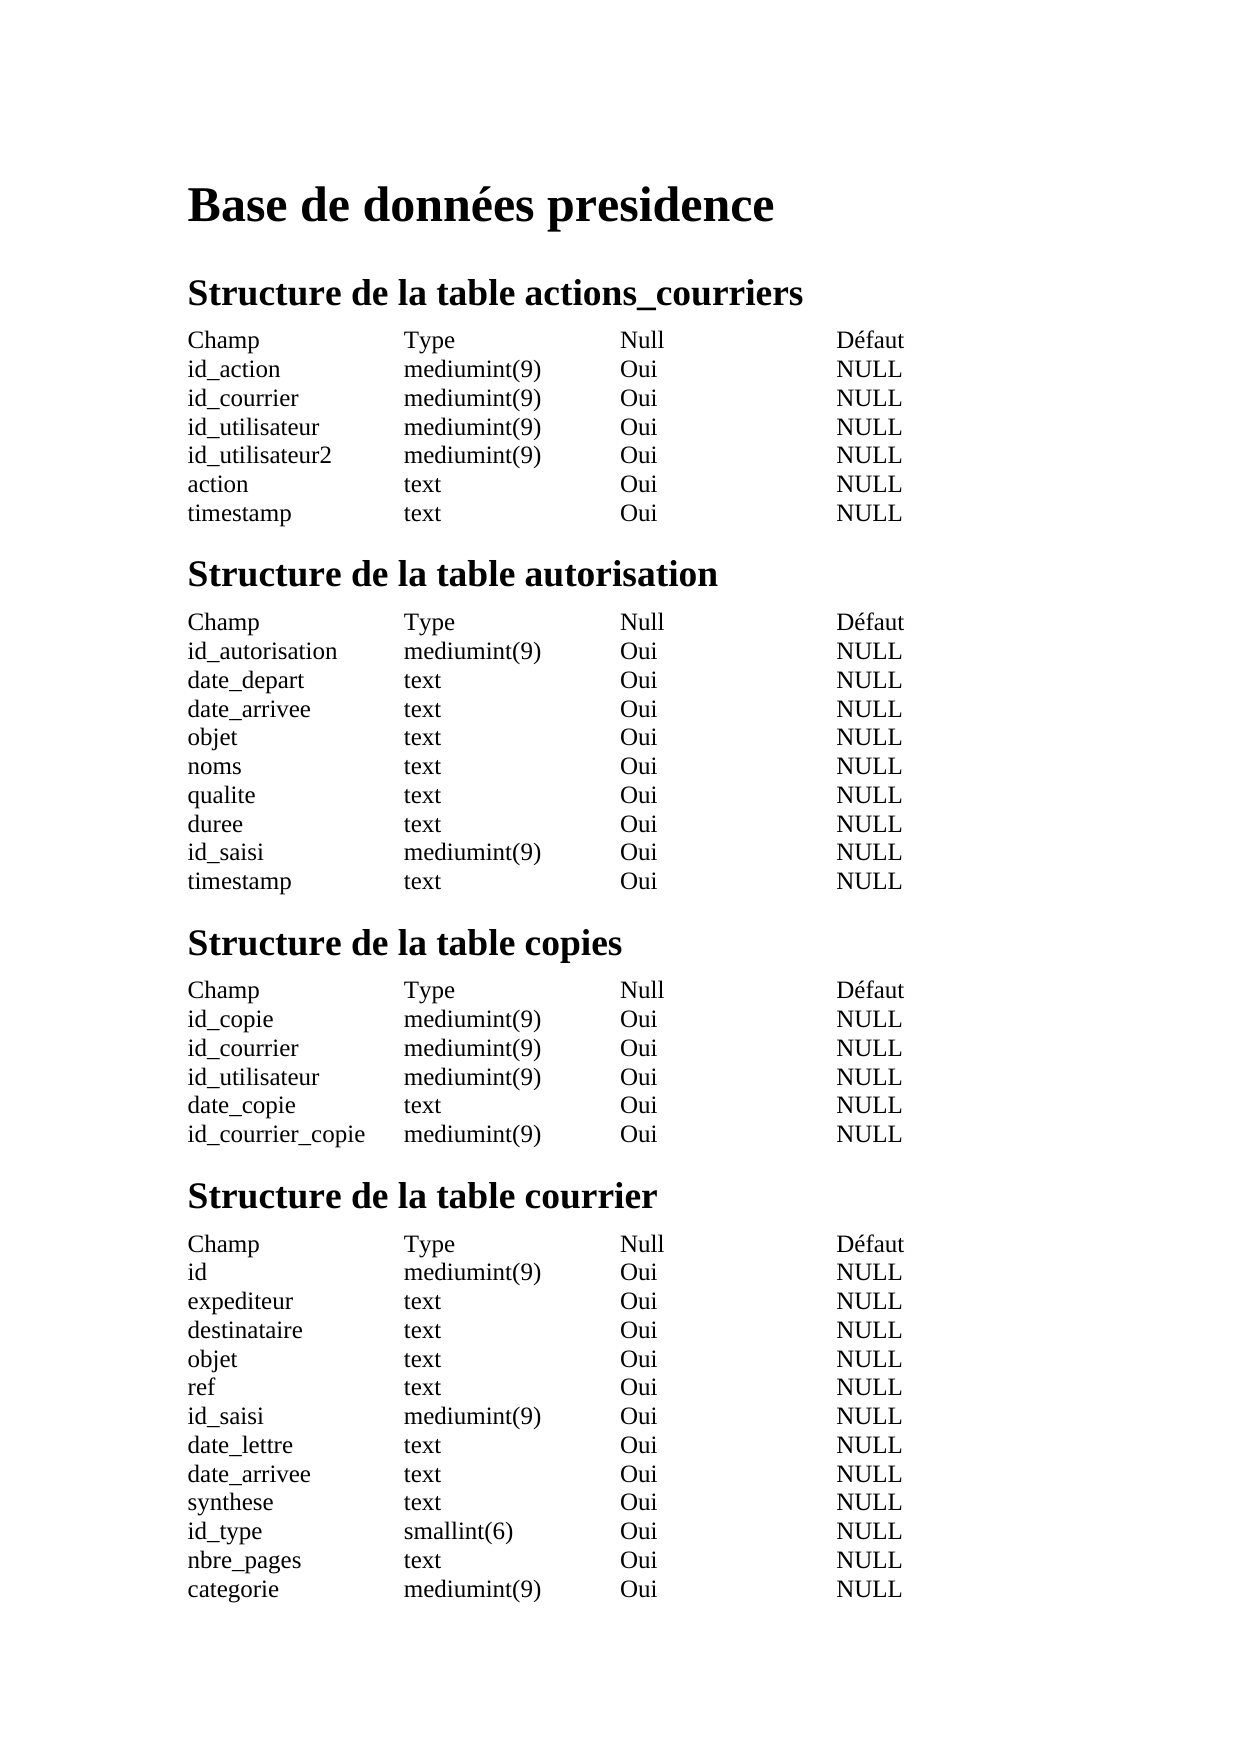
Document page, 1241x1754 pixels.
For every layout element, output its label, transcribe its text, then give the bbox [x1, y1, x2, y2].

table_cell mediumint(9) [404, 1119, 620, 1148]
table_cell Oui [620, 1033, 836, 1062]
table_cell objet [188, 723, 404, 751]
table_cell synthese [188, 1488, 404, 1516]
table_cell NULL [836, 1091, 1053, 1119]
table_cell text [404, 780, 620, 809]
table_cell Oui [620, 441, 836, 469]
table_cell Oui [620, 866, 836, 895]
table_cell NULL [836, 1488, 1053, 1516]
table_cell NULL [836, 636, 1053, 665]
table_cell mediumint(9) [404, 441, 620, 469]
table_cell smallint(6) [404, 1516, 620, 1545]
table_cell text [404, 1459, 620, 1487]
table_header Type [404, 976, 620, 1004]
table_cell NULL [836, 412, 1053, 441]
table_header Null [620, 608, 836, 636]
table_cell NULL [836, 1344, 1053, 1372]
table_cell date_copie [188, 1091, 404, 1119]
table_cell NULL [836, 1033, 1053, 1062]
table_cell text [404, 1545, 620, 1574]
table_cell id_courrier [188, 1033, 404, 1062]
table_cell NULL [836, 694, 1053, 722]
table_cell Oui [620, 1258, 836, 1286]
table_cell Oui [620, 383, 836, 412]
table_cell text [404, 665, 620, 694]
table_cell id_courrier [188, 383, 404, 412]
table_cell timestamp [188, 498, 404, 527]
table_cell id_type [188, 1516, 404, 1545]
table_cell NULL [836, 780, 1053, 809]
subtitle Base de données presidence [187, 175, 1053, 232]
table_cell NULL [836, 1258, 1053, 1286]
table_cell text [404, 751, 620, 780]
table_header Null [620, 1229, 836, 1257]
table_cell NULL [836, 469, 1053, 498]
table_cell Oui [620, 1574, 836, 1602]
table_cell Oui [620, 809, 836, 837]
table_header Champ [188, 608, 404, 636]
table_cell NULL [836, 1373, 1053, 1401]
table_cell text [404, 1286, 620, 1315]
table_cell date_arrivee [188, 694, 404, 722]
table_cell NULL [836, 1574, 1053, 1602]
table_cell NULL [836, 809, 1053, 837]
subtitle Structure de la table copies [187, 920, 1053, 963]
table_header Défaut [836, 976, 1053, 1004]
subtitle Structure de la table actions_courriers [187, 270, 1053, 313]
table_cell id_autorisation [188, 636, 404, 665]
table_cell Oui [620, 694, 836, 722]
table_cell Oui [620, 1488, 836, 1516]
table_cell Oui [620, 665, 836, 694]
table_cell Oui [620, 412, 836, 441]
table_cell Oui [620, 751, 836, 780]
table_cell id_copie [188, 1004, 404, 1033]
table_cell Oui [620, 1286, 836, 1315]
table_cell mediumint(9) [404, 412, 620, 441]
table_cell ref [188, 1373, 404, 1401]
table_cell NULL [836, 1004, 1053, 1033]
table_cell Oui [620, 1373, 836, 1401]
table_cell NULL [836, 441, 1053, 469]
table_cell mediumint(9) [404, 1401, 620, 1430]
table_cell NULL [836, 1119, 1053, 1148]
table_header Champ [188, 326, 404, 354]
table_cell NULL [836, 1062, 1053, 1091]
table_cell text [404, 866, 620, 895]
table_cell id_saisi [188, 1401, 404, 1430]
table_cell expediteur [188, 1286, 404, 1315]
table_cell objet [188, 1344, 404, 1372]
table_cell NULL [836, 723, 1053, 751]
table_cell text [404, 1488, 620, 1516]
table_cell text [404, 498, 620, 527]
table_cell NULL [836, 866, 1053, 895]
table_cell Oui [620, 1091, 836, 1119]
subtitle Structure de la table autorisation [187, 552, 1053, 595]
table_cell NULL [836, 1430, 1053, 1459]
table_cell Oui [620, 1401, 836, 1430]
table_cell text [404, 1091, 620, 1119]
table_cell NULL [836, 1516, 1053, 1545]
table_cell date_lettre [188, 1430, 404, 1459]
table_cell Oui [620, 1119, 836, 1148]
table_header Champ [188, 1229, 404, 1257]
table_cell mediumint(9) [404, 383, 620, 412]
table_cell text [404, 1344, 620, 1372]
subtitle Structure de la table courrier [187, 1173, 1053, 1216]
table_cell Oui [620, 354, 836, 383]
table_cell id_utilisateur2 [188, 441, 404, 469]
table_header Null [620, 326, 836, 354]
table_cell id_utilisateur [188, 412, 404, 441]
table_cell NULL [836, 354, 1053, 383]
table_cell mediumint(9) [404, 1004, 620, 1033]
table_cell NULL [836, 838, 1053, 866]
table_cell nbre_pages [188, 1545, 404, 1574]
table_cell Oui [620, 838, 836, 866]
table_cell Oui [620, 469, 836, 498]
table_header Type [404, 608, 620, 636]
table_cell date_depart [188, 665, 404, 694]
table_cell mediumint(9) [404, 1258, 620, 1286]
table_cell mediumint(9) [404, 1062, 620, 1091]
table_cell NULL [836, 1459, 1053, 1487]
table_cell NULL [836, 498, 1053, 527]
table_cell Oui [620, 1004, 836, 1033]
table_cell destinataire [188, 1315, 404, 1344]
table_cell NULL [836, 1315, 1053, 1344]
table_header Null [620, 976, 836, 1004]
table_cell NULL [836, 665, 1053, 694]
table_header Défaut [836, 608, 1053, 636]
table_cell id_action [188, 354, 404, 383]
table_header Type [404, 1229, 620, 1257]
table_cell Oui [620, 1344, 836, 1372]
table_cell Oui [620, 1459, 836, 1487]
table_cell NULL [836, 751, 1053, 780]
table_cell NULL [836, 1545, 1053, 1574]
table_cell Oui [620, 1545, 836, 1574]
table_cell text [404, 1315, 620, 1344]
table_cell mediumint(9) [404, 1574, 620, 1602]
table_cell text [404, 469, 620, 498]
table_cell Oui [620, 1430, 836, 1459]
table_cell action [188, 469, 404, 498]
table_cell categorie [188, 1574, 404, 1602]
table_cell Oui [620, 1062, 836, 1091]
table_cell qualite [188, 780, 404, 809]
table_cell text [404, 694, 620, 722]
table_cell mediumint(9) [404, 838, 620, 866]
table_cell text [404, 723, 620, 751]
table_cell mediumint(9) [404, 1033, 620, 1062]
table_cell Oui [620, 498, 836, 527]
table_cell id_utilisateur [188, 1062, 404, 1091]
table_cell text [404, 1430, 620, 1459]
table_cell NULL [836, 1401, 1053, 1430]
table_cell text [404, 1373, 620, 1401]
table_header Défaut [836, 326, 1053, 354]
table_cell NULL [836, 1286, 1053, 1315]
table_cell noms [188, 751, 404, 780]
table_cell Oui [620, 1516, 836, 1545]
table_cell id [188, 1258, 404, 1286]
table_header Champ [188, 976, 404, 1004]
table_cell date_arrivee [188, 1459, 404, 1487]
table_cell id_saisi [188, 838, 404, 866]
table_cell Oui [620, 1315, 836, 1344]
table_cell mediumint(9) [404, 636, 620, 665]
table_header Type [404, 326, 620, 354]
table_cell Oui [620, 723, 836, 751]
table_cell duree [188, 809, 404, 837]
table_header Défaut [836, 1229, 1053, 1257]
table_cell mediumint(9) [404, 354, 620, 383]
table_cell Oui [620, 780, 836, 809]
table_cell timestamp [188, 866, 404, 895]
table_cell NULL [836, 383, 1053, 412]
table_cell id_courrier_copie [188, 1119, 404, 1148]
table_cell Oui [620, 636, 836, 665]
table_cell text [404, 809, 620, 837]
